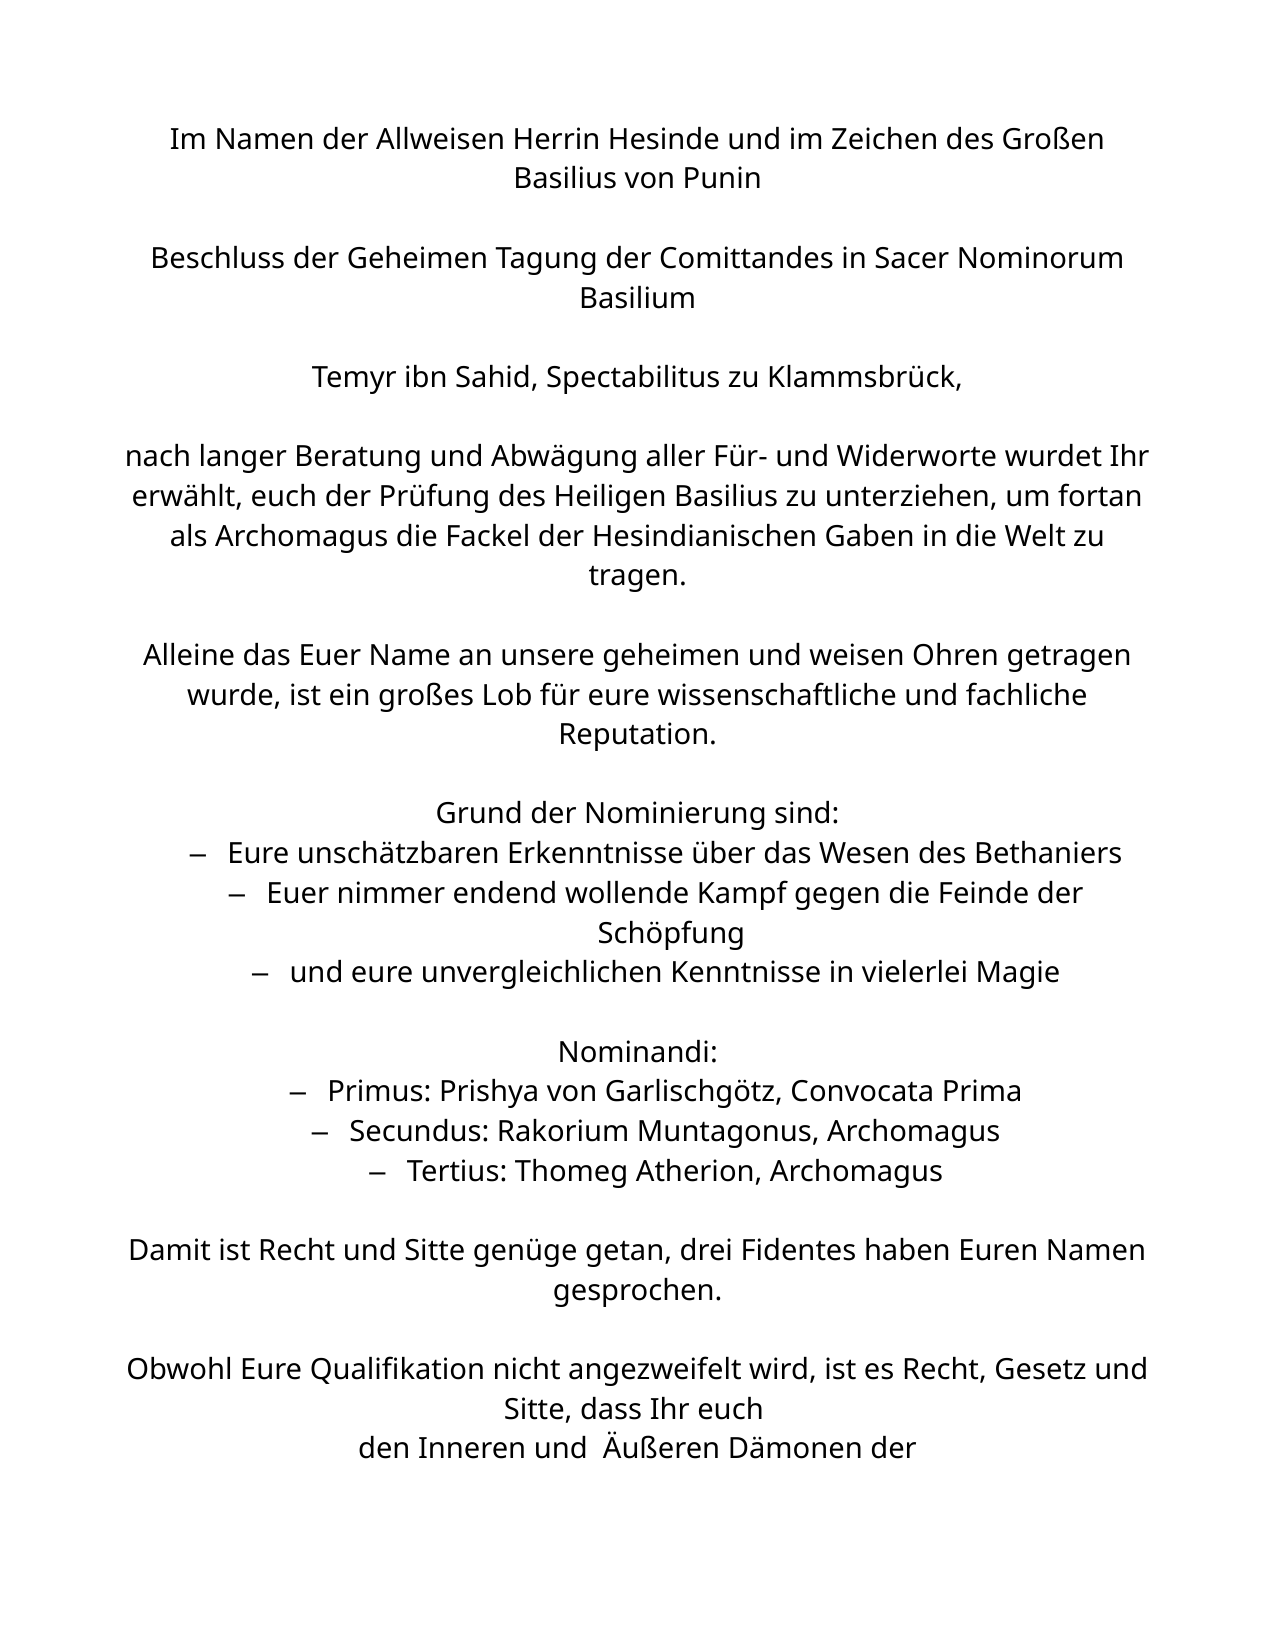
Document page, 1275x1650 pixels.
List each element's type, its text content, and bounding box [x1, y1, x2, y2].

text Alleine das Euer Name an unsere geheimen und weisen Ohren getragen wurde, ist ein großes Lob für eure wissenschaftliche und fachliche Reputation. [118, 634, 1157, 753]
list Eure unschätzbaren Erkenntnisse über das Wesen des Bethaniers [156, 832, 1157, 872]
list und eure unvergleichlichen Kenntnisse in vielerlei Magie [156, 952, 1157, 991]
list Primus: Prishya von Garlischgötz, Convocata Prima [156, 1071, 1157, 1110]
text Damit ist Recht und Sitte genüge getan, drei Fidentes haben Euren Namen gesprochen. [118, 1229, 1157, 1309]
text Obwohl Eure Qualifikation nicht angezweifelt wird, ist es Recht, Gesetz und Sitte, dass Ihr euch [118, 1348, 1157, 1428]
list Euer nimmer endend wollende Kampf gegen die Feinde der Schöpfung [156, 872, 1157, 952]
text Im Namen der Allweisen Herrin Hesinde und im Zeichen des Großen Basilius von Punin [118, 118, 1157, 197]
text nach langer Beratung und Abwägung aller Für- und Widerworte wurdet Ihr erwählt, euch der Prüfung des Heiligen Basilius zu unterziehen, um fortan als Archomagus die Fackel der Hesindianischen Gaben in die Welt zu tragen. [118, 436, 1157, 594]
list Tertius: Thomeg Atherion, Archomagus [156, 1150, 1157, 1190]
text den Inneren und Äußeren Dämonen der [118, 1428, 1157, 1467]
list Secundus: Rakorium Muntagonus, Archomagus [156, 1110, 1157, 1150]
text Nominandi: [118, 1031, 1157, 1071]
text Temyr ibn Sahid, Spectabilitus zu Klammsbrück, [118, 356, 1157, 396]
text Grund der Nominierung sind: [118, 793, 1157, 832]
text Beschluss der Geheimen Tagung der Comittandes in Sacer Nominorum Basilium [118, 237, 1157, 317]
